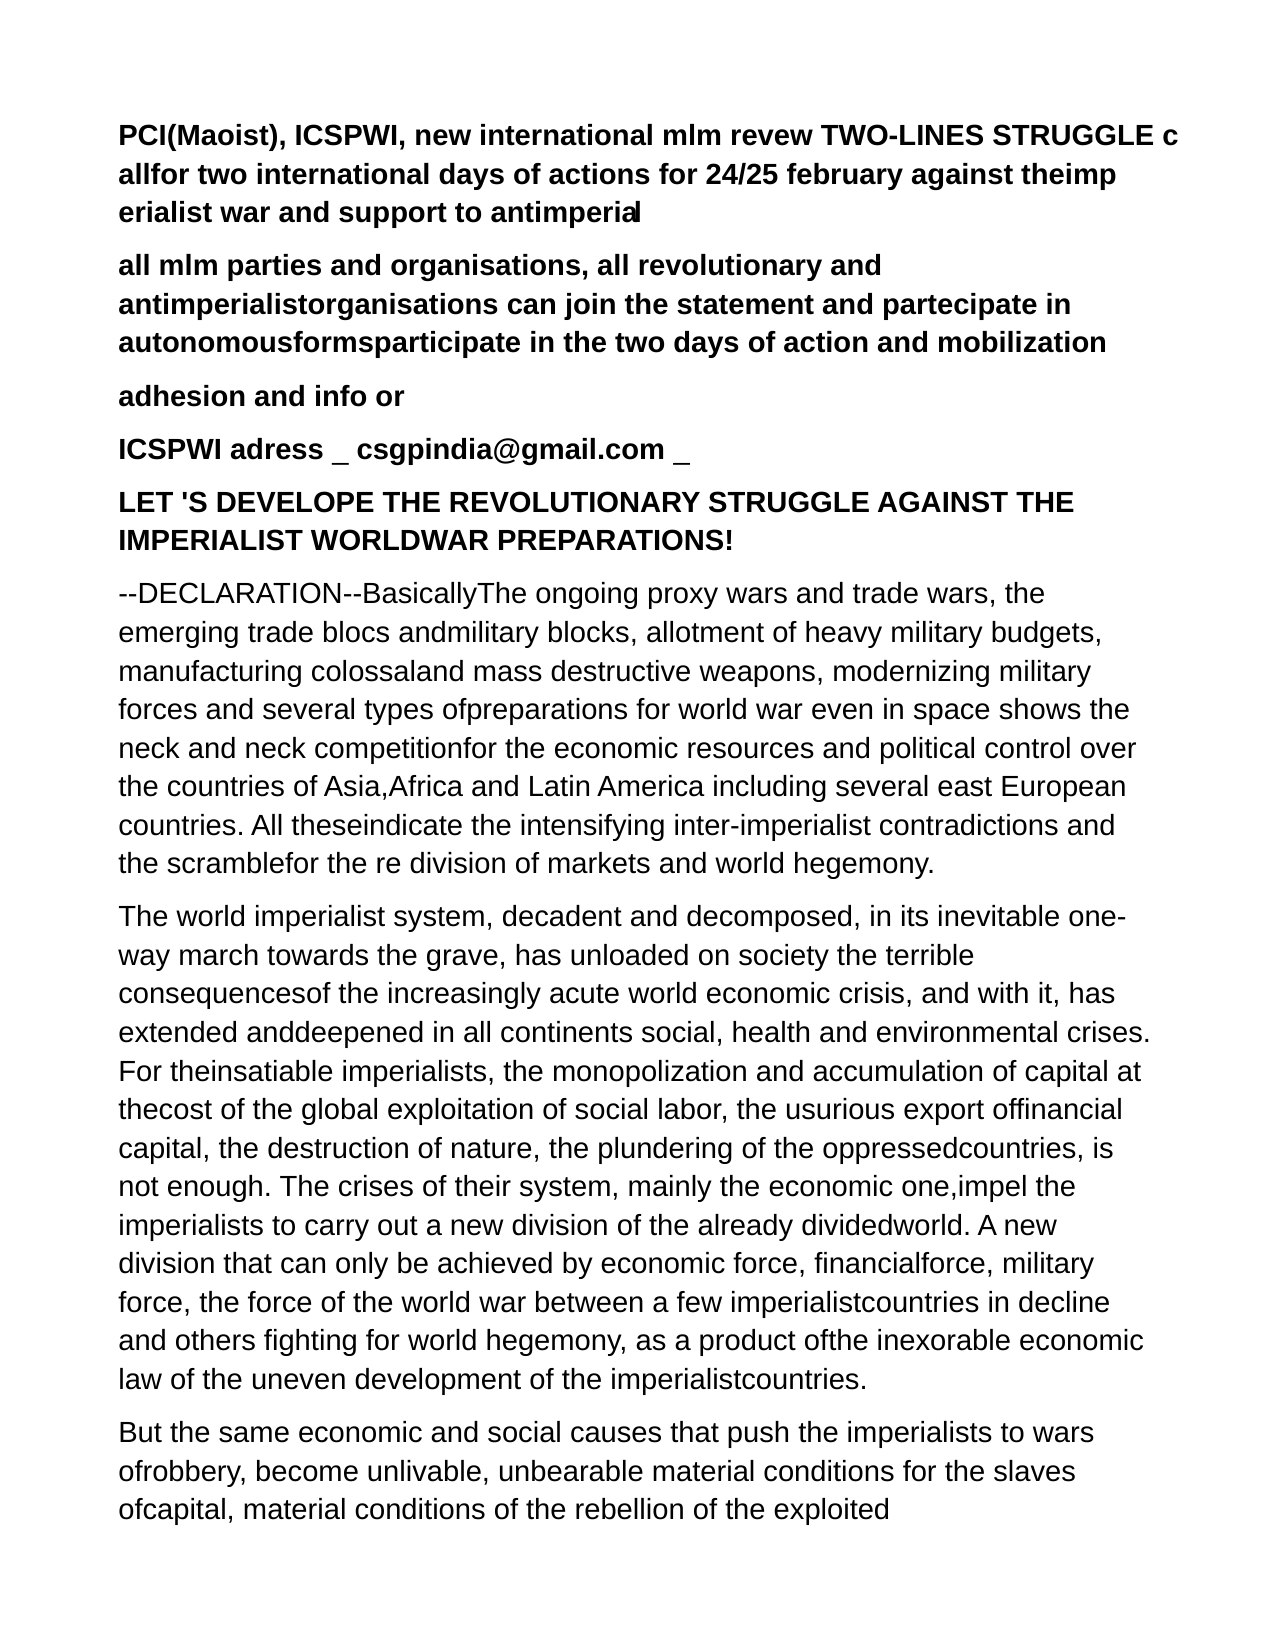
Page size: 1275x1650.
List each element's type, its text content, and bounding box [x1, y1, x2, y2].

text The world imperialist system, decadent and decomposed, in its inevitable one-way march towards the grave, has unloaded on society the terrible consequencesof the increasingly acute world economic crisis, and with it, has extended anddeepened in all continents social, health and environmental crises. For theinsatiable imperialists, the monopolization and accumulation of capital at thecost of the global exploitation of social labor, the usurious export offinancial capital, the destruction of nature, the plundering of the oppressedcountries, is not enough. The crises of their system, mainly the economic one,impel the imperialists to carry out a new division of the already dividedworld. A new division that can only be achieved by economic force, financialforce, military force, the force of the world war between a few imperialistcountries in decline and others fighting for world hegemony, as a product ofthe inexorable economic law of the uneven development of the imperialistcountries. [118, 899, 1157, 1395]
text ICSPWI adress _ csgpindia@gmail.com _ [118, 432, 1157, 465]
text LET 'S DEVELOPE THE REVOLUTIONARY STRUGGLE AGAINST THE IMPERIALIST WORLDWAR PREPARATIONS! [118, 485, 1157, 557]
text PCI(Maoist), ICSPWI, new international mlm revew TWO-LINES STRUGGLE callfor two international days of actions for 24/25 february against theimperialist war and support to antimperialist struggles, people's wars inthe world on basis joint declaration [118, 118, 1157, 229]
text adhesion and info or [118, 378, 1157, 412]
text But the same economic and social causes that push the imperialists to wars ofrobbery, become unlivable, unbearable material conditions for the slaves ofcapital, material conditions of the rebellion of the exploited [118, 1415, 1157, 1526]
text --DECLARATION--BasicallyThe ongoing proxy wars and trade wars, the emerging trade blocs andmilitary blocks, allotment of heavy military budgets, manufacturing colossaland mass destructive weapons, modernizing military forces and several types ofpreparations for world war even in space shows the neck and neck competitionfor the economic resources and political control over the countries of Asia,Africa and Latin America including several east European countries. All theseindicate the intensifying inter-imperialist contradictions and the scramblefor the re division of markets and world hegemony. [118, 576, 1157, 880]
text all mlm parties and organisations, all revolutionary and antimperialistorganisations can join the statement and partecipate in autonomousformsparticipate in the two days of action and mobilization [118, 248, 1157, 359]
